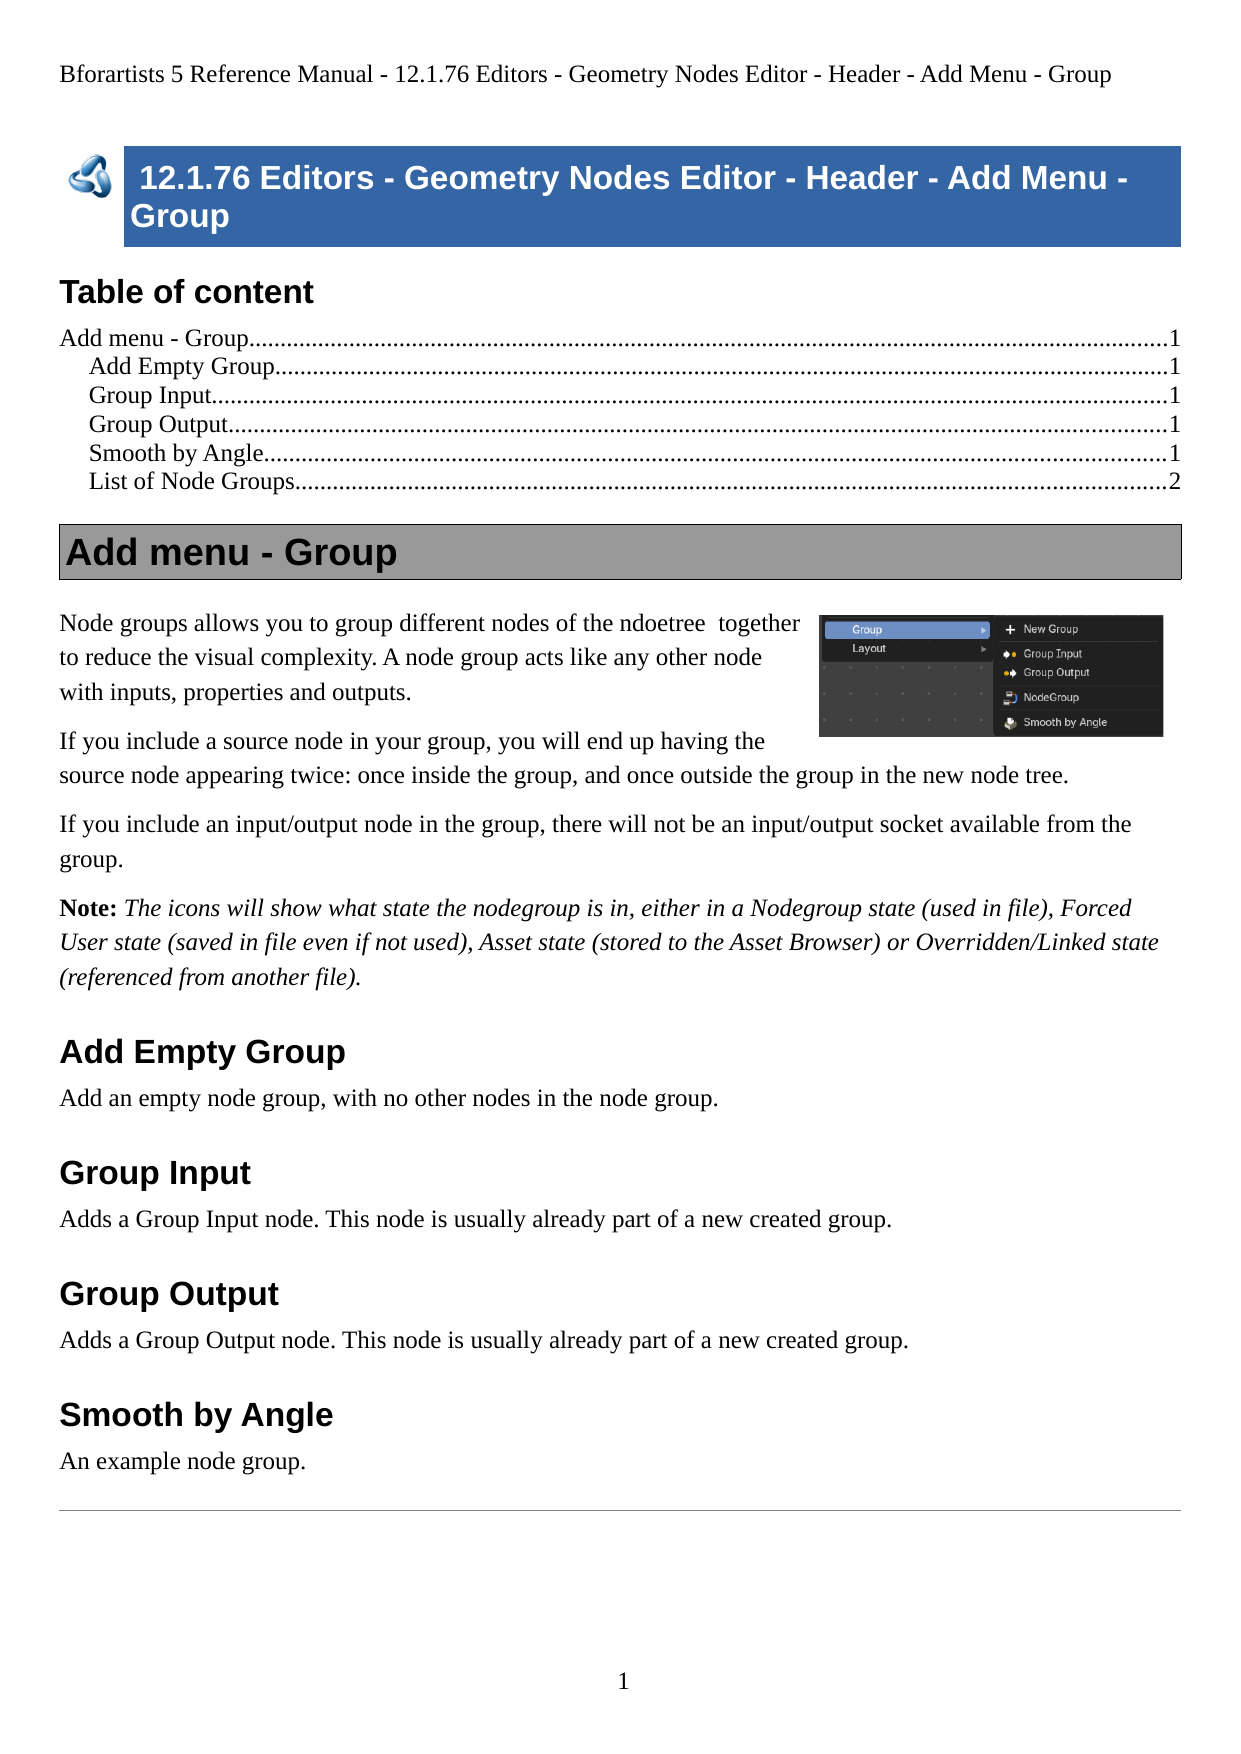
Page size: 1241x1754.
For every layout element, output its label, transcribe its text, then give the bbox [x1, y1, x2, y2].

picture [819, 615, 1164, 737]
picture [65, 152, 114, 201]
subtitle Smooth by Angle [59, 1395, 1181, 1434]
text Smooth by Angle 1 [88, 438, 1181, 466]
text Add an empty node group, with no other nodes in the node group. [59, 1083, 1181, 1112]
text Adds a Group Input node. This node is usually already part of a new created group. [59, 1204, 1181, 1233]
table_header [59, 146, 124, 247]
text If you include an input/output node in the group, there will not be an input/output socket available from the group. [59, 809, 1181, 873]
table_header 12.1.76 Editors - Geometry Nodes Editor - Header - Add Menu - Group [124, 146, 1181, 247]
text If you include a source node in your group, you will end up having the source node appearing twice: once inside the group, and once outside the group in the new node tree. [59, 726, 1181, 789]
subtitle Table of content [59, 272, 1181, 310]
text Adds a Group Output node. This node is usually already part of a new created group. [59, 1325, 1181, 1354]
text Group Input 1 [88, 380, 1181, 409]
table_header Add menu - Group [60, 525, 1181, 579]
text List of Node Groups 2 [88, 466, 1181, 495]
text Add menu - Group 1 [59, 323, 1181, 351]
subtitle Add Empty Group [59, 1032, 1181, 1071]
text An example node group. [59, 1446, 1181, 1475]
text Add Empty Group 1 [88, 351, 1181, 380]
text Group Output 1 [88, 409, 1181, 438]
text Node groups allows you to group different nodes of the ndoetree together to reduce the visual complexity. A node group acts like any other node with inputs, properties and outputs. [59, 608, 1181, 706]
text Note: The icons will show what state the nodegroup is in, either in a Nodegroup state (used in file), Forced User state (saved in file even if not used), Asset state (stored to the Asset Browser) or Overridden/Linked state (referenced from another file). [59, 893, 1181, 991]
subtitle Group Output [59, 1274, 1181, 1313]
subtitle Group Input [59, 1153, 1181, 1192]
